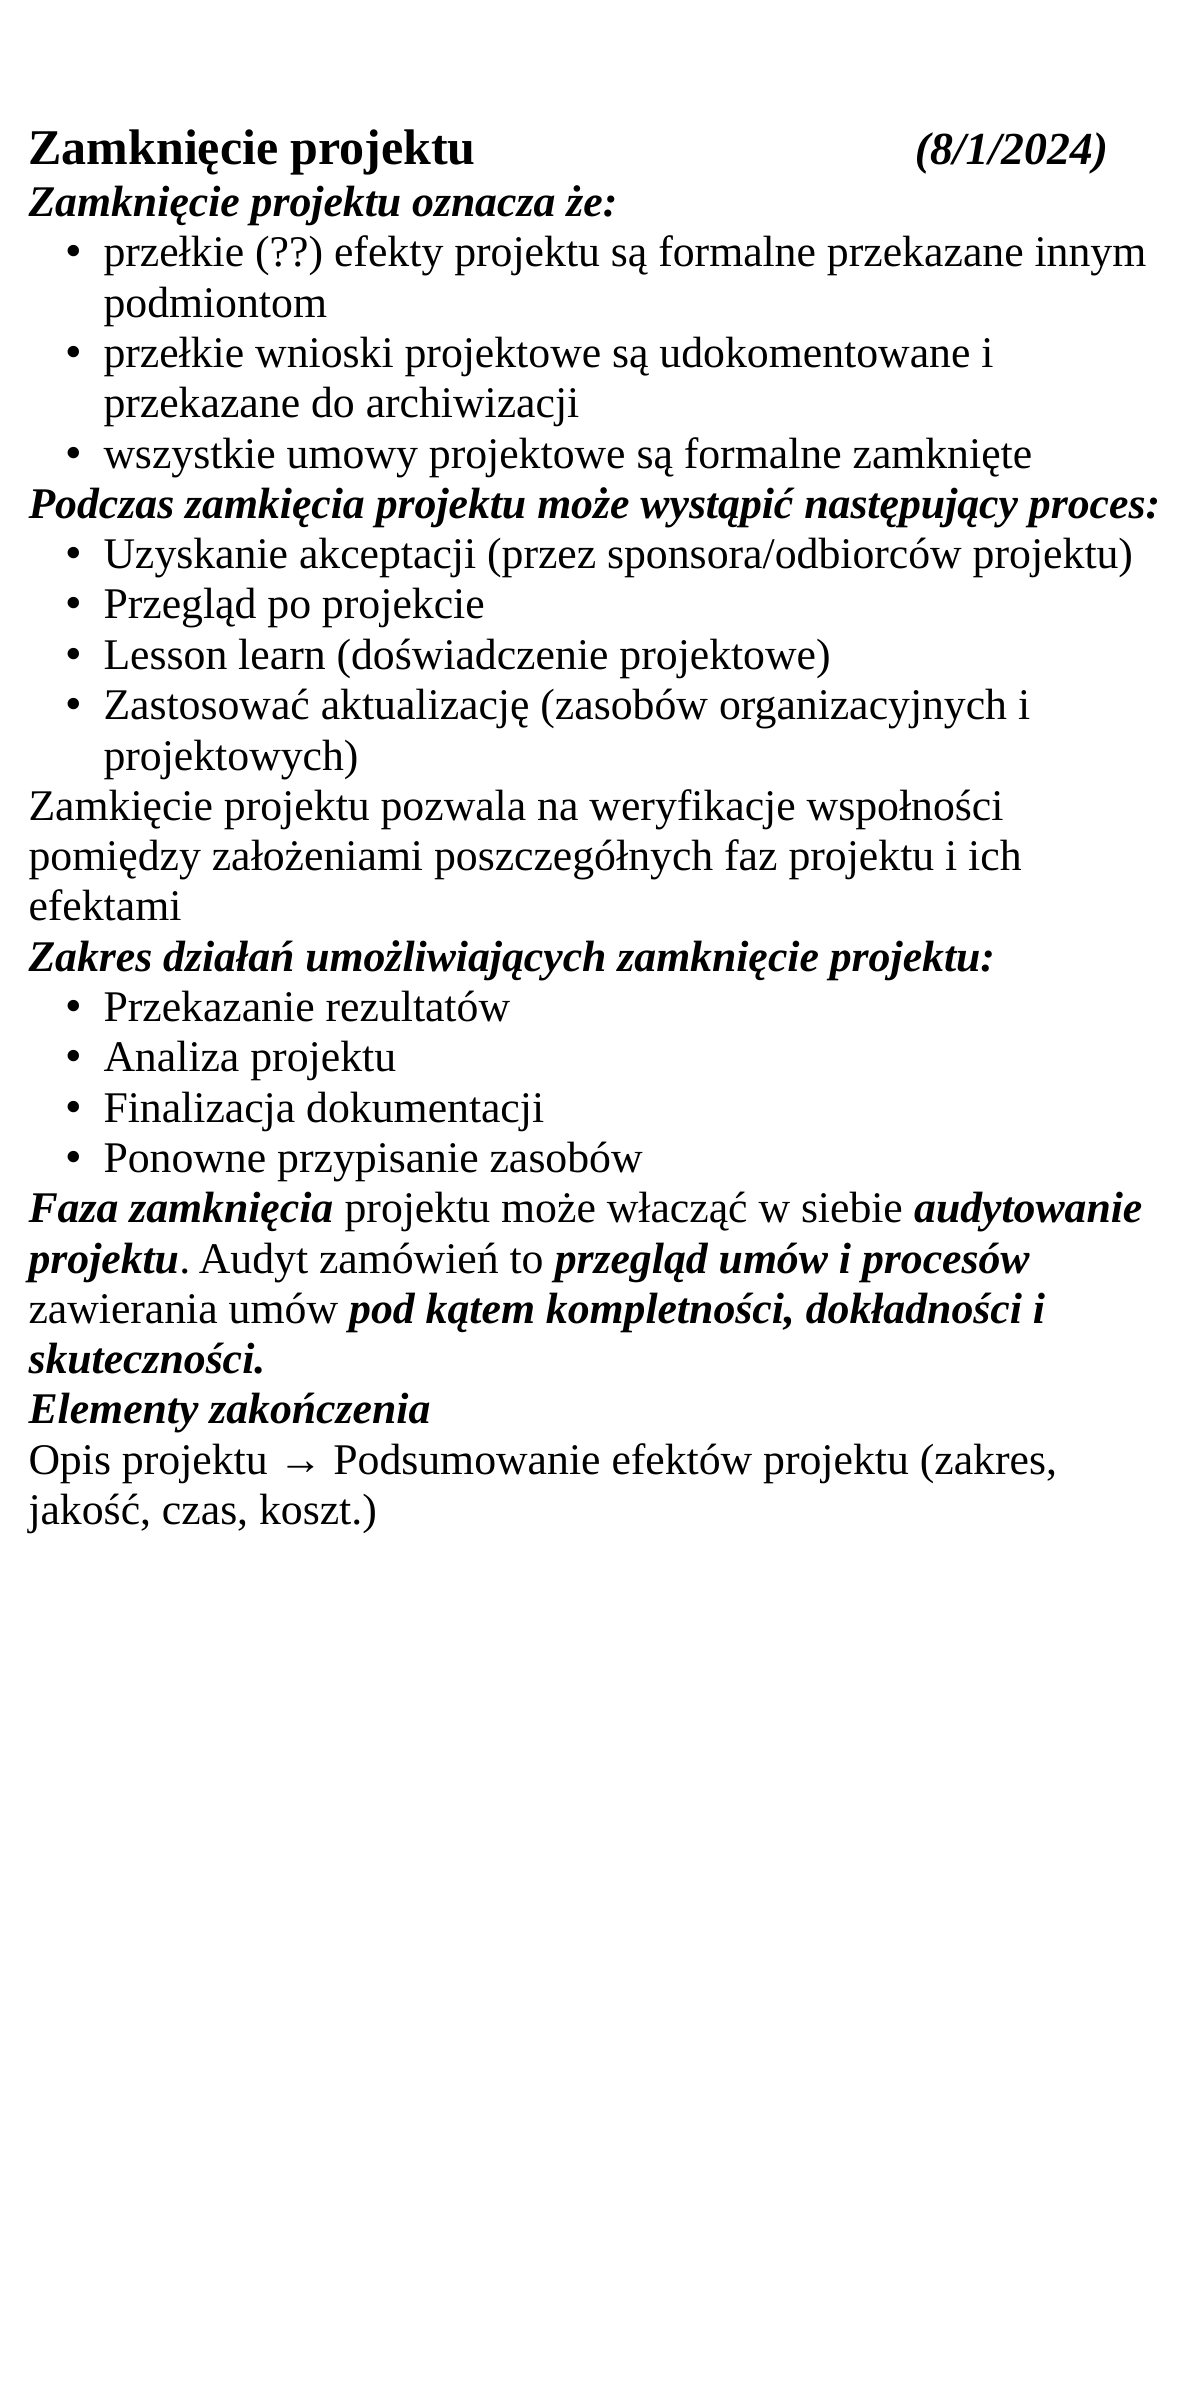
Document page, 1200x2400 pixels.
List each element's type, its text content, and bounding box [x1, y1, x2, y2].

text Zakres działań umożliwiających zamknięcie projektu: [28, 930, 1175, 981]
text Faza zamknięcia projektu może włacząć w siebie audytowanie projektu. Audyt zamówień to przegląd umów i procesów zawierania umów pod kątem kompletności, dokładności i skuteczności. [28, 1182, 1175, 1383]
list wszystkie umowy projektowe są formalne zamknięte [66, 427, 1175, 477]
list Analiza projektu [66, 1031, 1175, 1081]
text Zamkięcie projektu pozwala na weryfikacje wspołności pomiędzy założeniami poszczegółnych faz projektu i ich efektami [28, 779, 1175, 930]
text Zamknięcie projektu oznacza że: [28, 176, 1175, 226]
text Zamknięcie projektu (8/1/2024) [28, 118, 1175, 176]
text Podczas zamkięcia projektu może wystąpić następujący proces: [28, 477, 1175, 528]
list Lesson learn (doświadczenie projektowe) [66, 628, 1175, 679]
text Elementy zakończenia [28, 1383, 1175, 1433]
list przełkie (??) efekty projektu są formalne przekazane innym podmiontom [66, 226, 1175, 327]
list przełkie wnioski projektowe są udokomentowane i przekazane do archiwizacji [66, 327, 1175, 427]
list Ponowne przypisanie zasobów [66, 1132, 1175, 1182]
list Uzyskanie akceptacji (przez sponsora/odbiorców projektu) [66, 528, 1175, 578]
list Zastosować aktualizację (zasobów organizacyjnych i projektowych) [66, 679, 1175, 779]
text Opis projektu → Podsumowanie efektów projektu (zakres, jakość, czas, koszt.) [28, 1433, 1175, 1534]
list Przekazanie rezultatów [66, 981, 1175, 1031]
list Finalizacja dokumentacji [66, 1081, 1175, 1132]
list Przegląd po projekcie [66, 578, 1175, 628]
